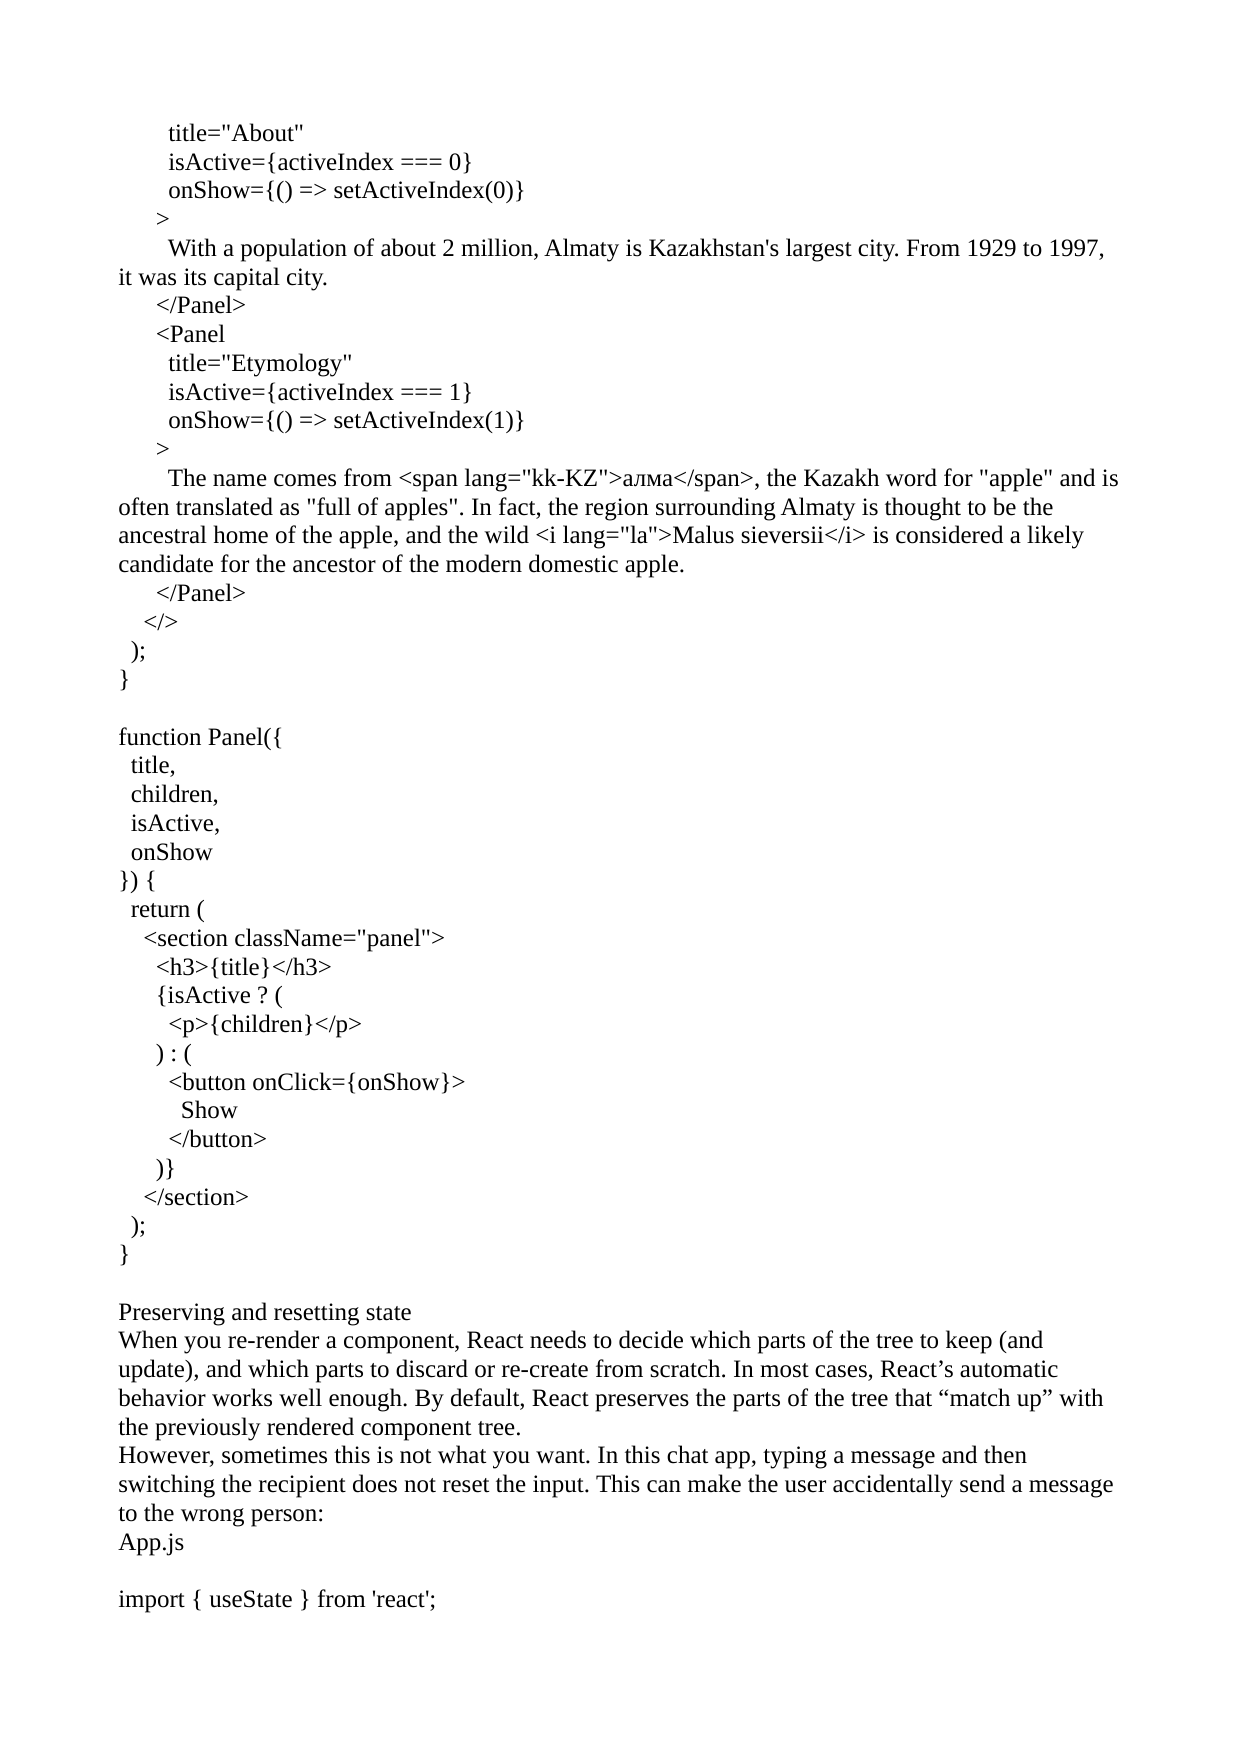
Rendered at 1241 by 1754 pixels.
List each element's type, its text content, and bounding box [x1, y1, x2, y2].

text )} [118, 1153, 1122, 1182]
text The name comes from <span lang="kk-KZ">алма</span>, the Kazakh word for "apple" and is often translated as "full of apples". In fact, the region surrounding Almaty is thought to be the ancestral home of the apple, and the wild <i lang="la">Malus sieversii</i> is considered a likely candidate for the ancestor of the modern domestic apple. [118, 463, 1122, 578]
text App.js [118, 1527, 1122, 1556]
text </button> [118, 1124, 1122, 1153]
text onShow={() => setActiveIndex(1)} [118, 406, 1122, 434]
text > [118, 204, 1122, 233]
text onShow={() => setActiveIndex(0)} [118, 176, 1122, 204]
text When you re-render a component, React needs to decide which parts of the tree to keep (and update), and which parts to discard or re-create from scratch. In most cases, React’s automatic behavior works well enough. By default, React preserves the parts of the tree that “match up” with the previously rendered component tree. [118, 1326, 1122, 1441]
text isActive={activeIndex === 0} [118, 147, 1122, 176]
text } [118, 1239, 1122, 1268]
text </> [118, 607, 1122, 636]
text ); [118, 1211, 1122, 1239]
text <h3>{title}</h3> [118, 952, 1122, 981]
text </Panel> [118, 578, 1122, 607]
text <button onClick={onShow}> [118, 1067, 1122, 1096]
text However, sometimes this is not what you want. In this chat app, typing a message and then switching the recipient does not reset the input. This can make the user accidentally send a message to the wrong person: [118, 1441, 1122, 1527]
text <Panel [118, 319, 1122, 348]
text Show [118, 1096, 1122, 1124]
text import { useState } from 'react'; [118, 1584, 1122, 1613]
text onShow [118, 837, 1122, 866]
text > [118, 434, 1122, 463]
text }) { [118, 866, 1122, 894]
text title, [118, 751, 1122, 779]
text Preserving and resetting state [118, 1297, 1122, 1326]
text ) : ( [118, 1038, 1122, 1067]
text {isActive ? ( [118, 981, 1122, 1009]
text } [118, 664, 1122, 693]
text <p>{children}</p> [118, 1009, 1122, 1038]
text isActive={activeIndex === 1} [118, 377, 1122, 406]
text </Panel> [118, 291, 1122, 319]
text title="Etymology" [118, 348, 1122, 377]
text ); [118, 636, 1122, 664]
text </section> [118, 1182, 1122, 1211]
text return ( [118, 894, 1122, 923]
text isActive, [118, 808, 1122, 837]
text title="About" [118, 118, 1122, 147]
text With a population of about 2 million, Almaty is Kazakhstan's largest city. From 1929 to 1997, it was its capital city. [118, 233, 1122, 291]
text children, [118, 779, 1122, 808]
text function Panel({ [118, 722, 1122, 751]
text <section className="panel"> [118, 923, 1122, 952]
